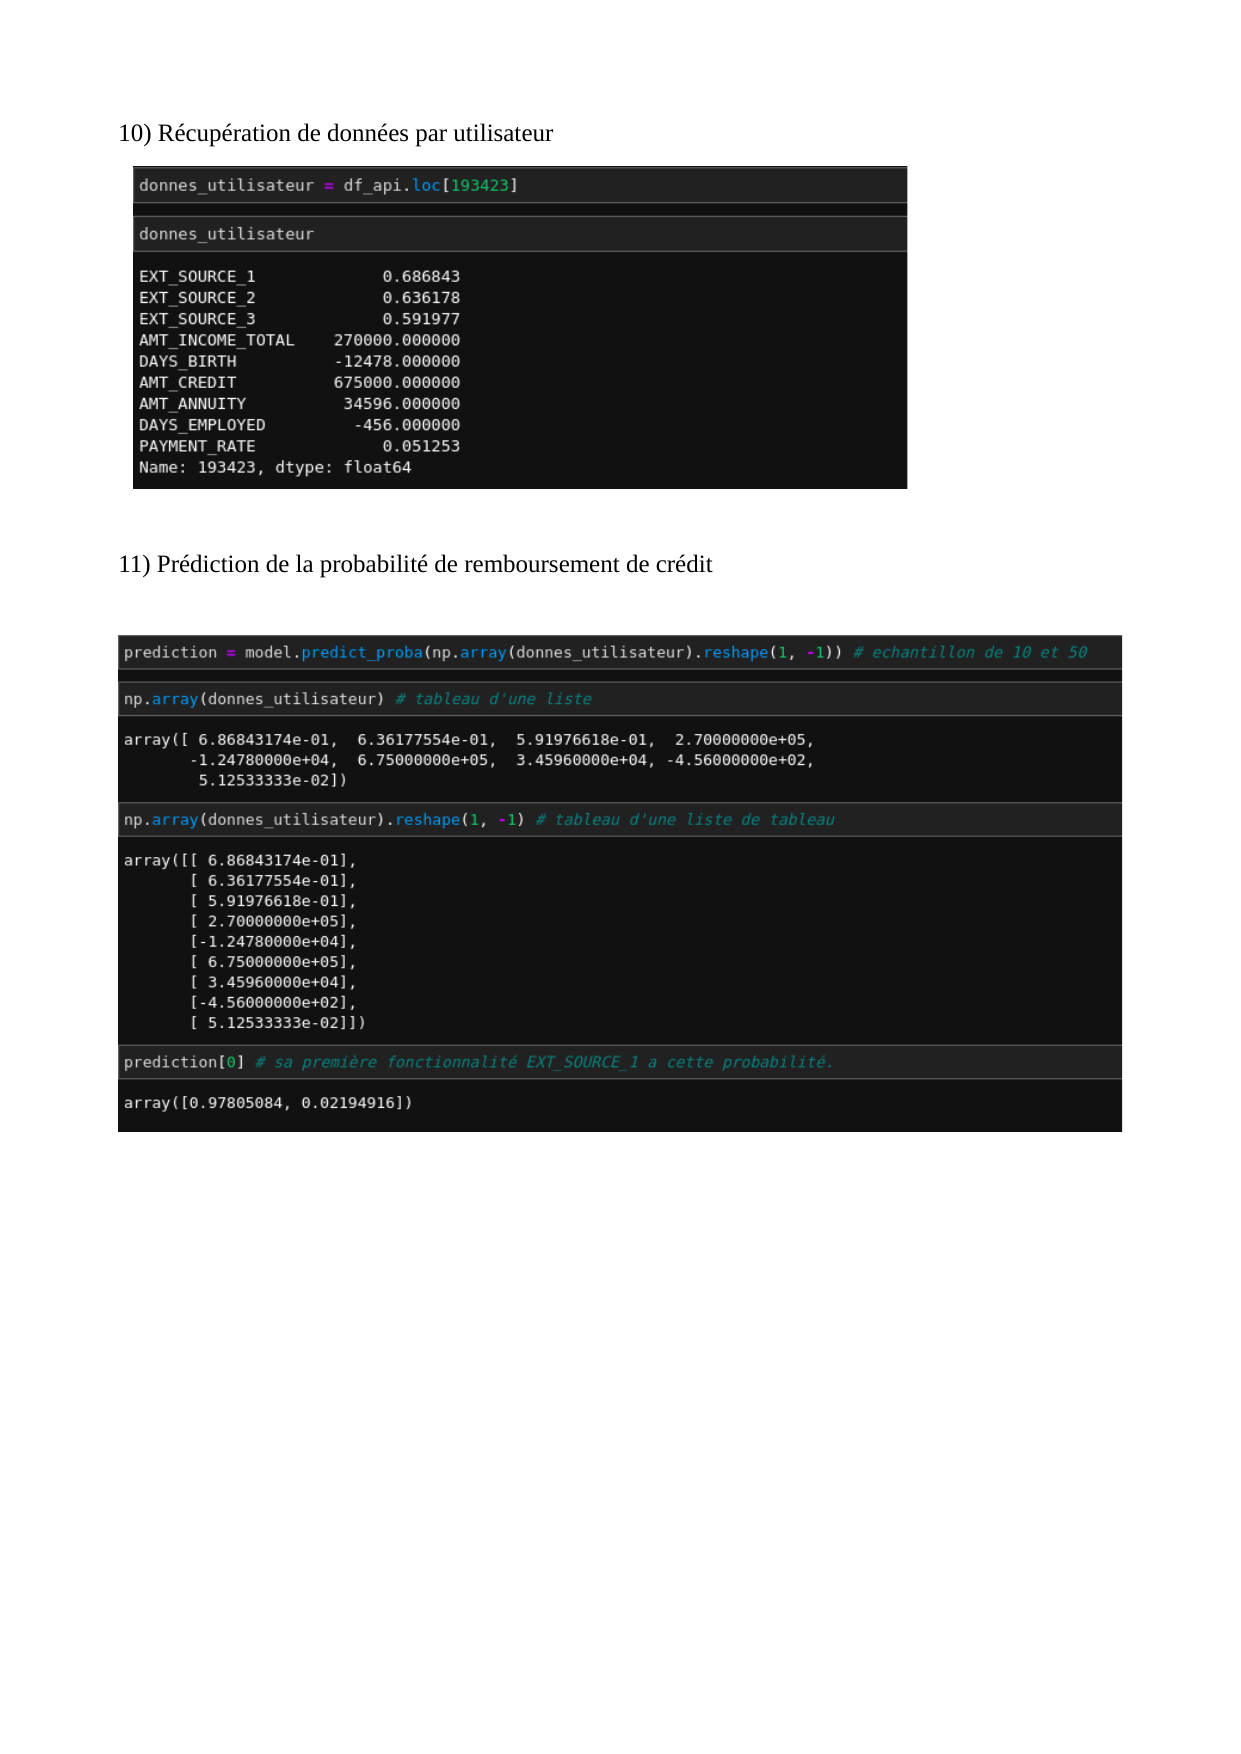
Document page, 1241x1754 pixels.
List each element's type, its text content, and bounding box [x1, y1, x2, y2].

picture [133, 166, 908, 489]
text 10) Récupération de données par utilisateur [118, 118, 1122, 147]
text 11) Prédiction de la probabilité de remboursement de crédit [118, 549, 1122, 578]
picture [118, 635, 1123, 1132]
